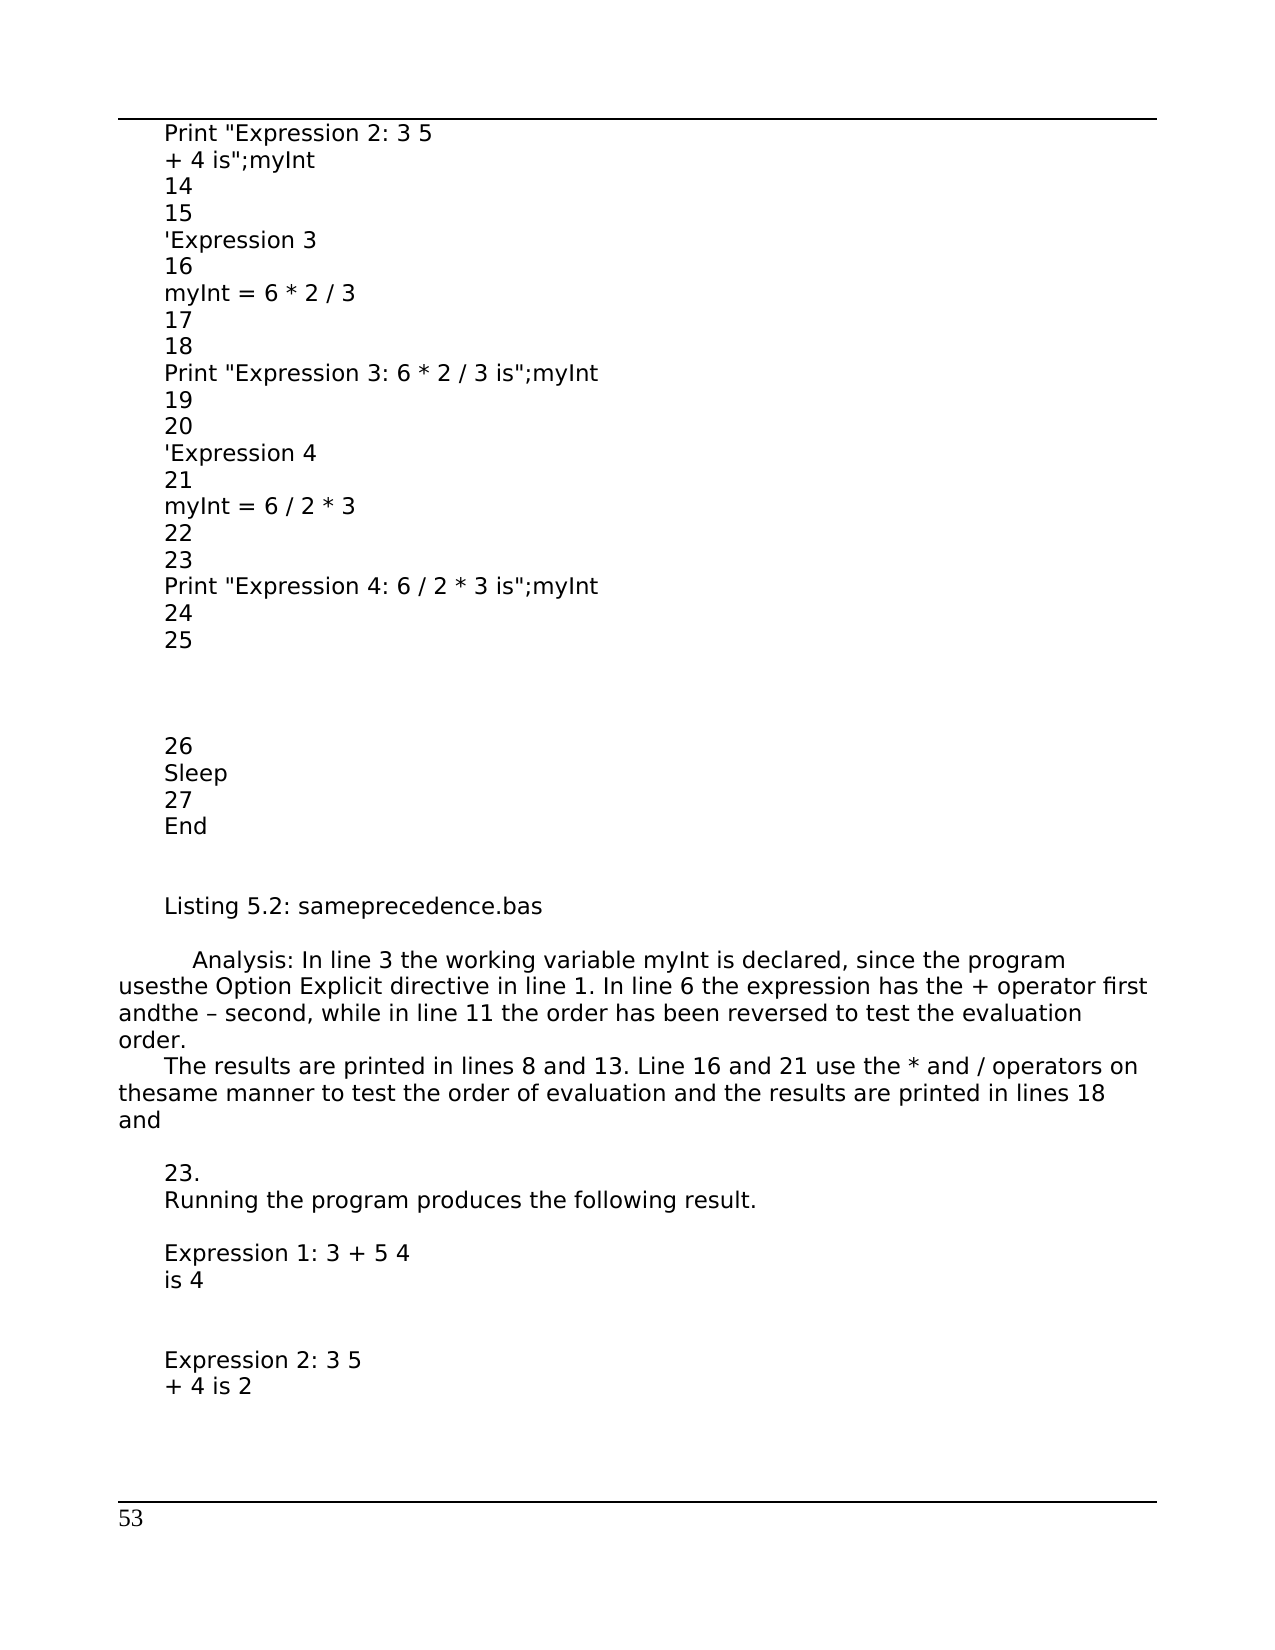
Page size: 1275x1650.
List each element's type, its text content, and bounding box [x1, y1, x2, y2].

text Print "Expression 3: 6 * 2 / 3 is";myInt [118, 360, 1157, 387]
text + 4 is 2 [118, 1373, 1157, 1400]
text is 4 [118, 1267, 1157, 1293]
text 19 [118, 387, 1157, 413]
text 25 [118, 627, 1157, 653]
text 21 [118, 467, 1157, 493]
text Print "Expression 2: 3 5 [118, 120, 1157, 147]
text 14 [118, 173, 1157, 200]
text Listing 5.2: sameprecedence.bas [118, 893, 1157, 920]
text The results are printed in lines 8 and 13. Line 16 and 21 use the * and / operators on thesame manner to test the order of evaluation and the results are printed in lines 18 and [118, 1053, 1157, 1133]
text 24 [118, 600, 1157, 627]
text Analysis: In line 3 the working variable myInt is declared, since the program usesthe Option Explicit directive in line 1. In line 6 the expression has the + operator first andthe – second, while in line 11 the order has been reversed to test the evaluation order. [118, 947, 1157, 1053]
text Expression 2: 3 5 [118, 1347, 1157, 1373]
text Print "Expression 4: 6 / 2 * 3 is";myInt [118, 573, 1157, 600]
text 'Expression 4 [118, 440, 1157, 467]
text Expression 1: 3 + 5 4 [118, 1240, 1157, 1267]
text 16 [118, 253, 1157, 280]
text 26 [118, 733, 1157, 760]
text Running the program produces the following result. [118, 1187, 1157, 1213]
text + 4 is";myInt [118, 147, 1157, 173]
text Sleep [118, 760, 1157, 787]
text 18 [118, 333, 1157, 360]
text 27 [118, 787, 1157, 813]
text myInt = 6 / 2 * 3 [118, 493, 1157, 520]
text 'Expression 3 [118, 227, 1157, 253]
text 20 [118, 413, 1157, 440]
text myInt = 6 * 2 / 3 [118, 280, 1157, 307]
text End [118, 813, 1157, 840]
text 22 [118, 520, 1157, 547]
text 15 [118, 200, 1157, 227]
text 23. [118, 1160, 1157, 1187]
text 17 [118, 307, 1157, 333]
text 23 [118, 547, 1157, 573]
